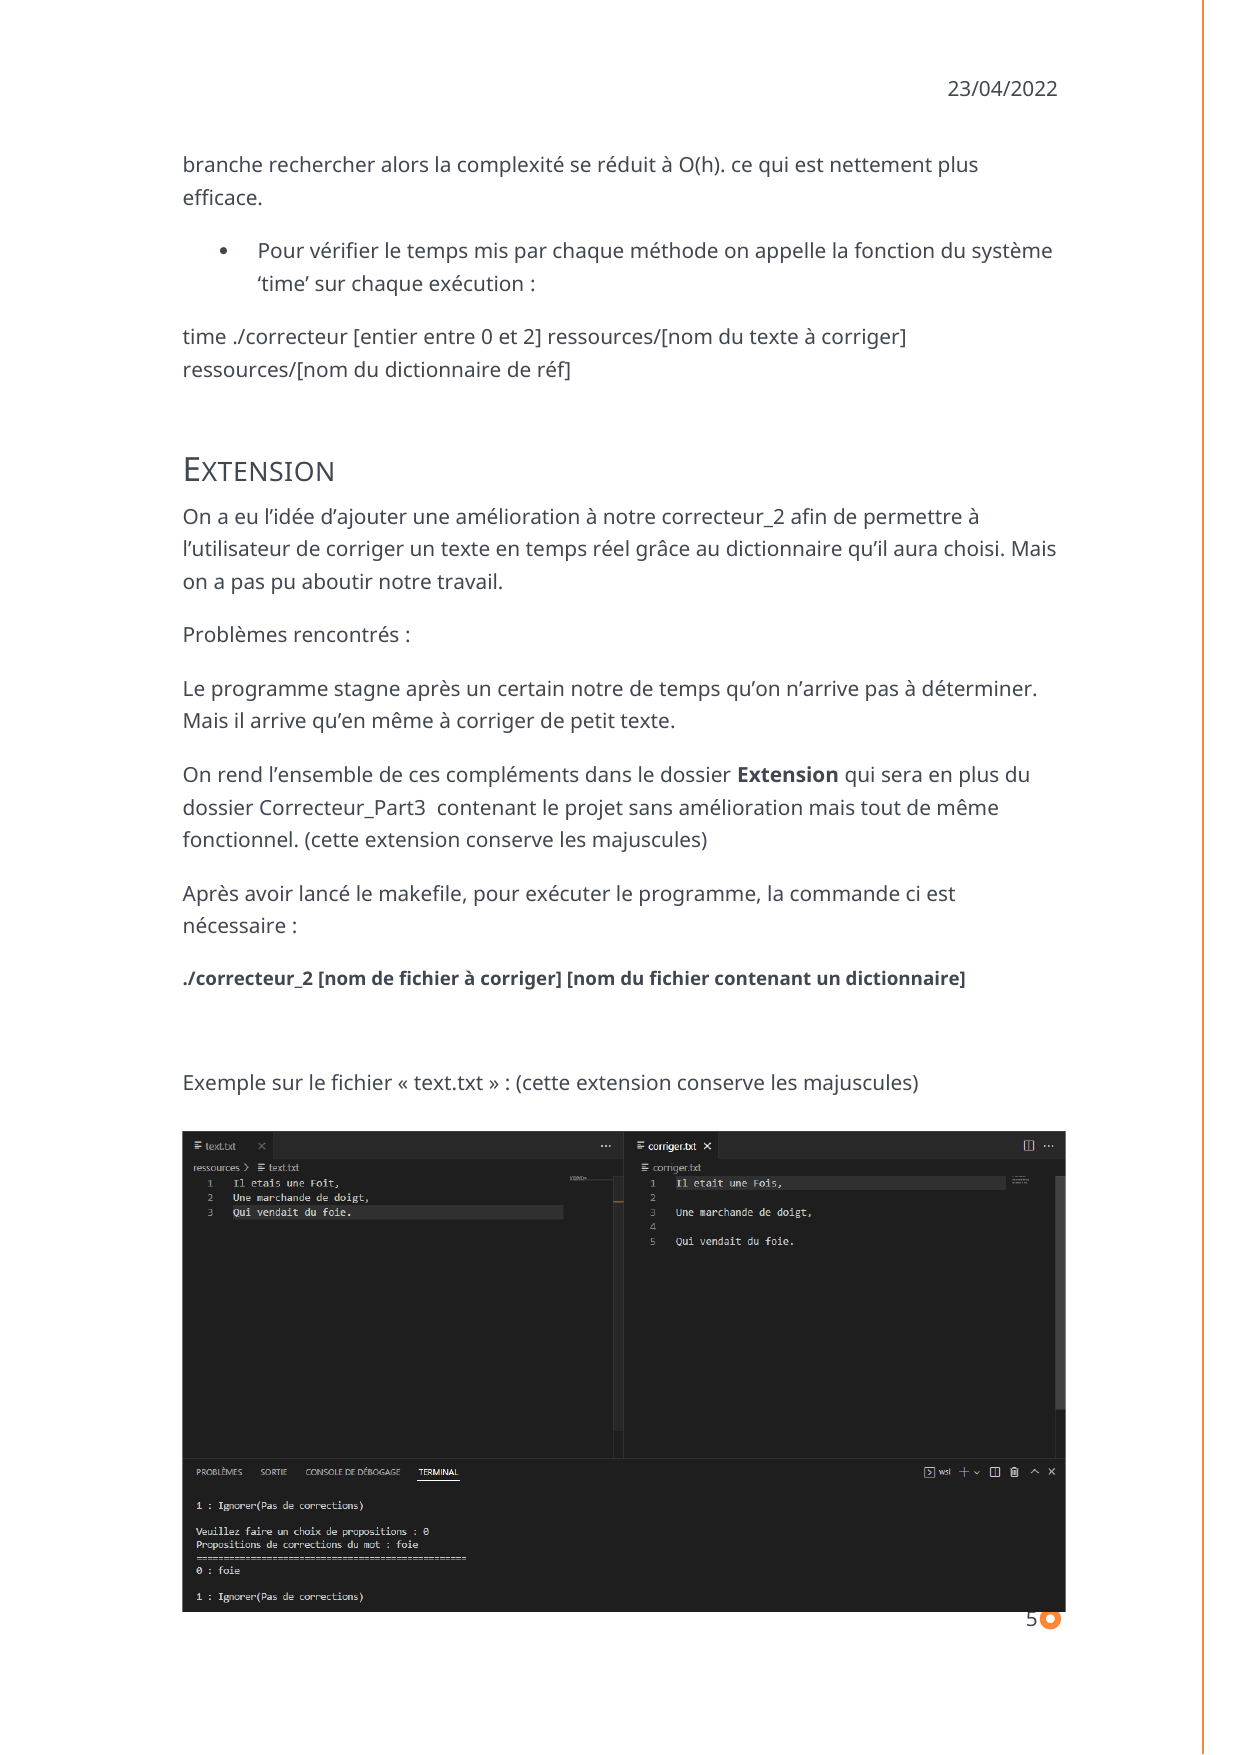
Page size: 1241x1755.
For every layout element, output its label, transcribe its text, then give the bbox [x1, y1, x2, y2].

text Problèmes rencontrés : [182, 621, 1058, 649]
text time ./correcteur [entier entre 0 et 2] ressources/[nom du texte à corriger] ressources/[nom du dictionnaire de réf] [182, 322, 1058, 383]
text ./correcteur_2 [nom de fichier à corriger] [nom du fichier contenant un dictionnaire] [182, 965, 1058, 990]
list Pour vérifier le temps mis par chaque méthode on appelle la fonction du système ‘time’ sur chaque exécution : [220, 236, 1058, 297]
text Exemple sur le fichier « text.txt » : (cette extension conserve les majuscules) [182, 1068, 1058, 1097]
text On rend l’ensemble de ces compléments dans le dossier Extension qui sera en plus du dossier Correcteur_Part3 contenant le projet sans amélioration mais tout de même fonctionnel. (cette extension conserve les majuscules) [182, 760, 1058, 854]
subtitle Extension [182, 446, 1058, 491]
text On a eu l’idée d’ajouter une amélioration à notre correcteur_2 afin de permettre à l’utilisateur de corriger un texte en temps réel grâce au dictionnaire qu’il aura choisi. Mais on a pas pu aboutir notre travail. [182, 502, 1058, 596]
text Le programme stagne après un certain notre de temps qu’on n’arrive pas à déterminer. Mais il arrive qu’en même à corriger de petit texte. [182, 674, 1058, 735]
text branche rechercher alors la complexité se réduit à O(h). ce qui est nettement plus efficace. [182, 150, 1058, 211]
text Après avoir lancé le makefile, pour exécuter le programme, la commande ci est nécessaire : [182, 879, 1058, 940]
